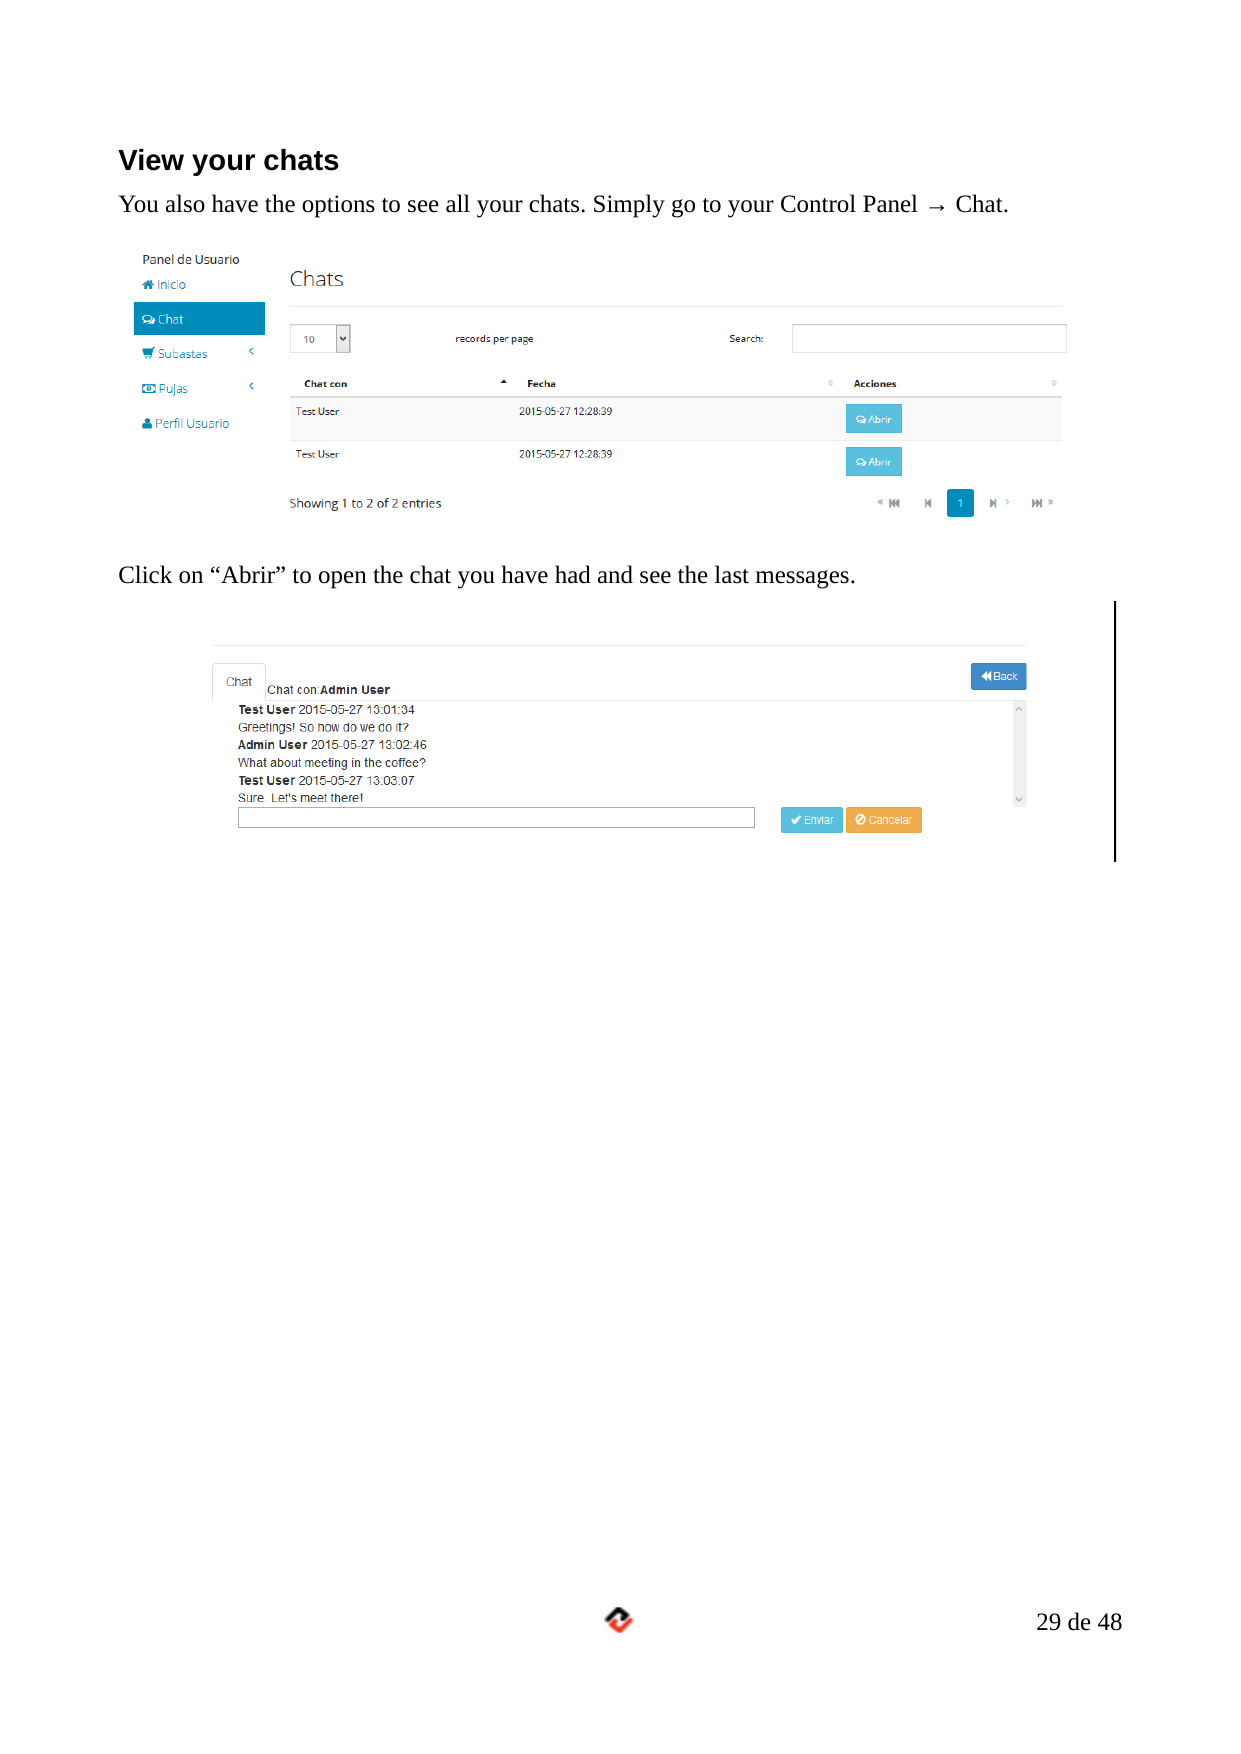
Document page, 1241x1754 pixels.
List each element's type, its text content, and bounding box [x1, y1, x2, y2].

subtitle View your chats [118, 143, 1122, 177]
text You also have the options to see all your chats. Simply go to your Control Panel → Chat. [118, 189, 1122, 218]
text Click on “Abrir” to open the chat you have had and see the last messages. [118, 230, 1122, 588]
